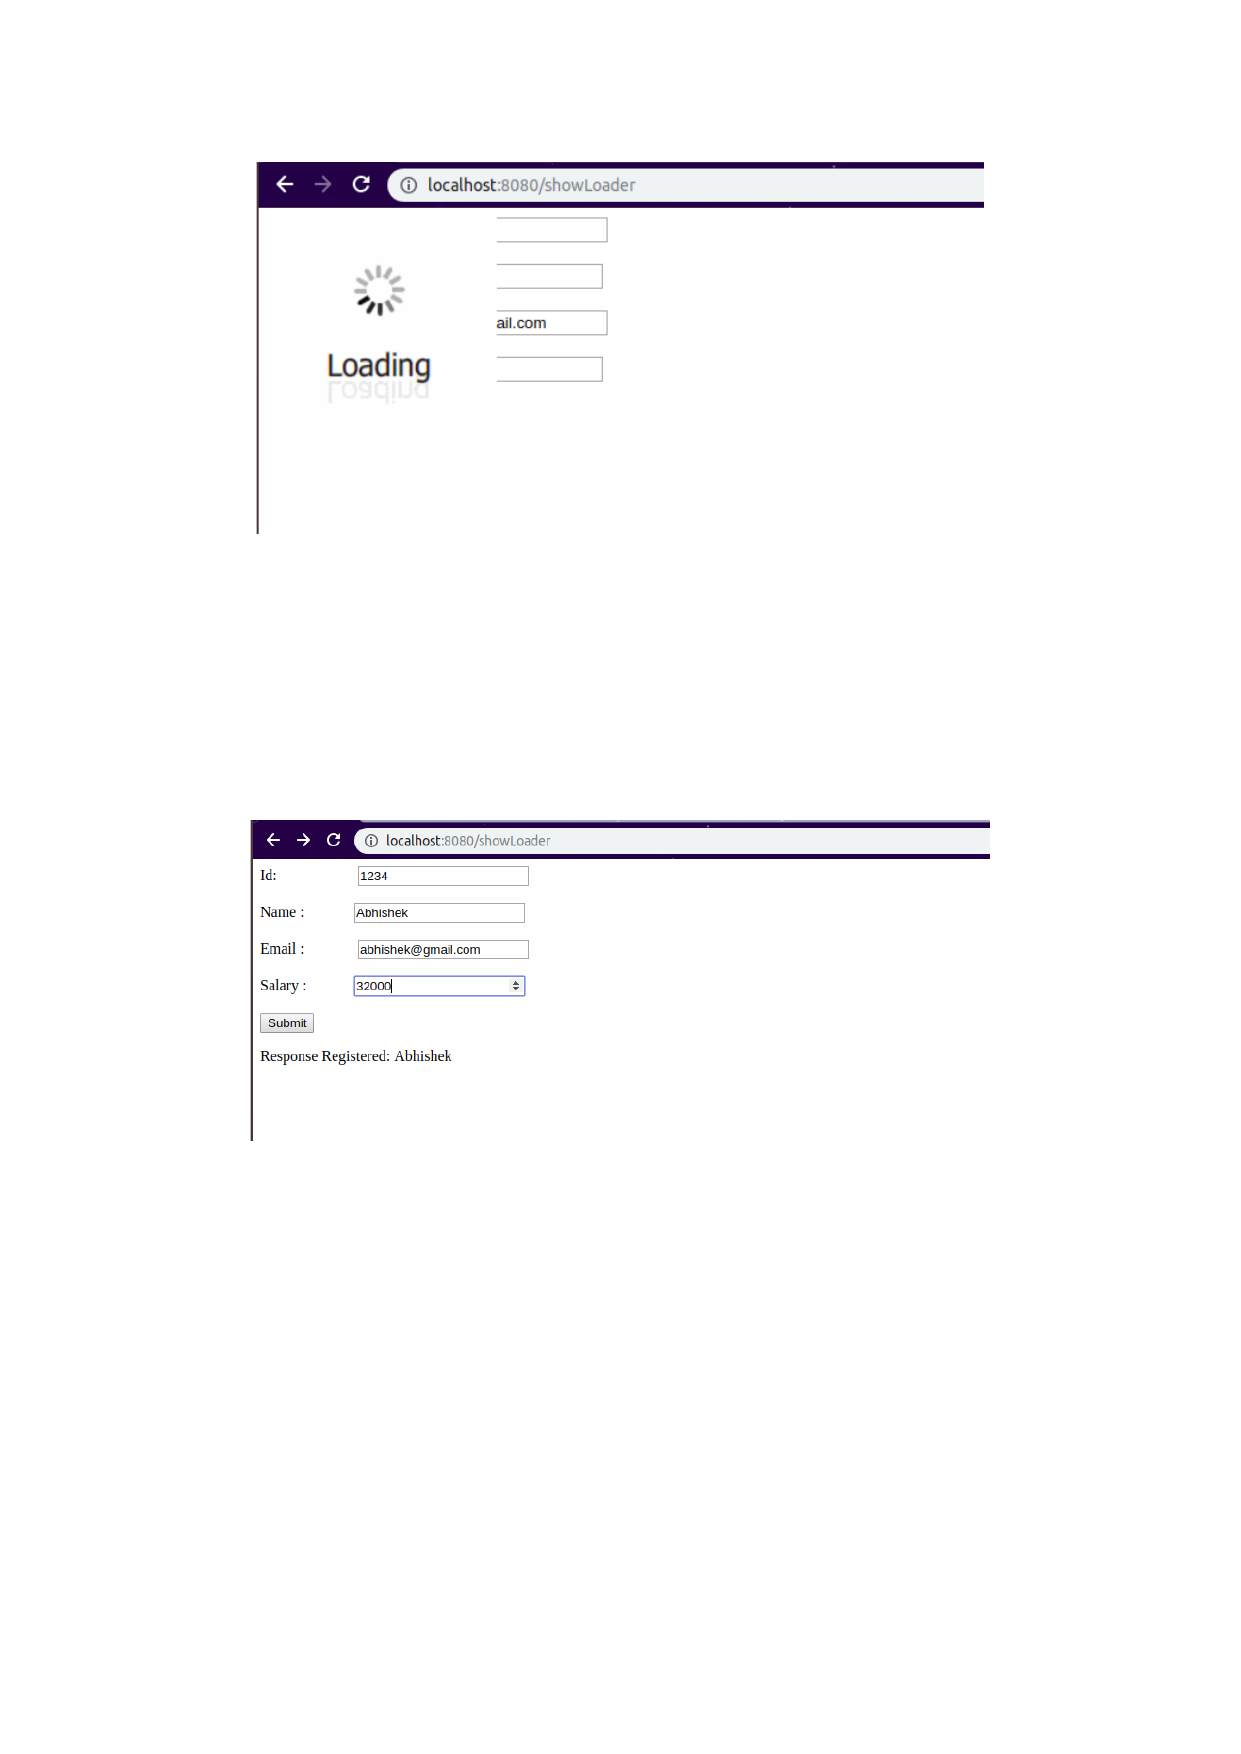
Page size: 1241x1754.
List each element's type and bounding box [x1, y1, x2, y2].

picture [256, 162, 450, 534]
picture [250, 820, 945, 1141]
